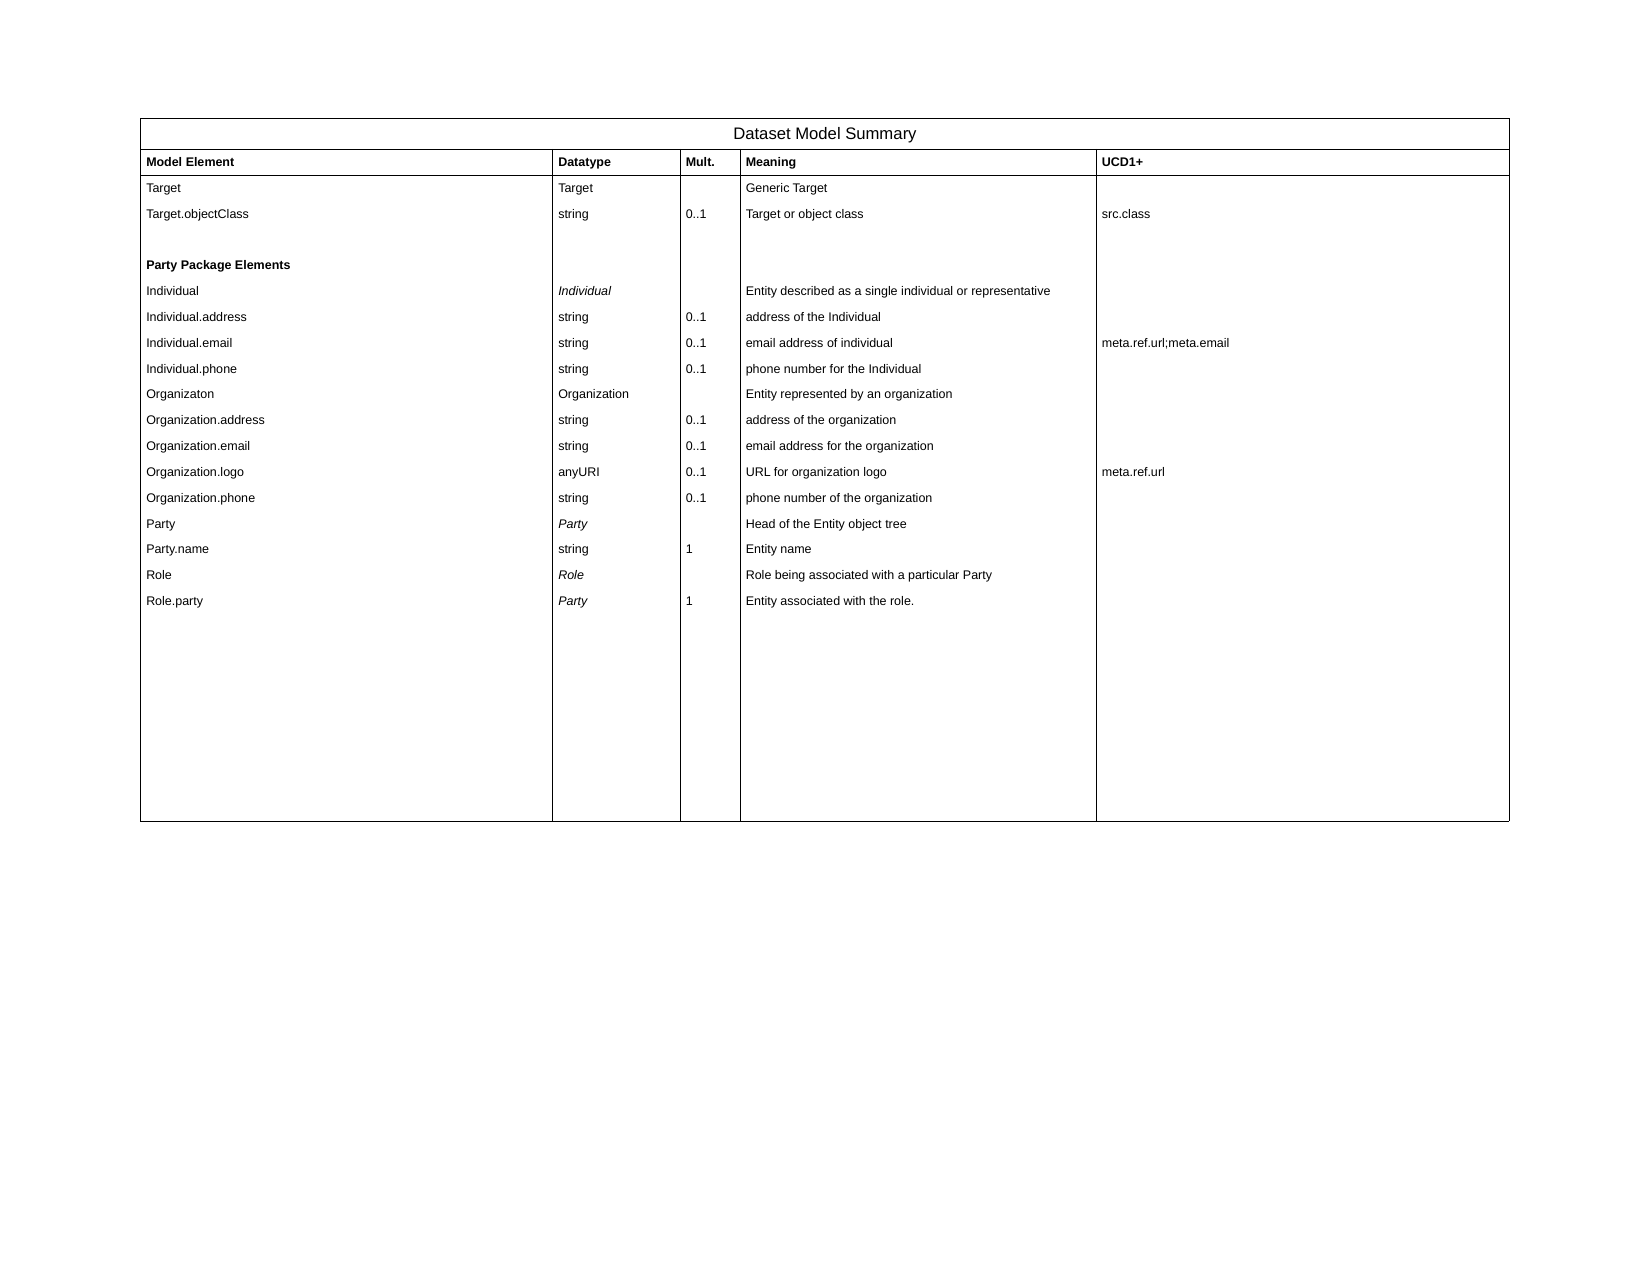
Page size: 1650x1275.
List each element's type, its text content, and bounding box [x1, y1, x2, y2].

table_cell [553, 614, 680, 640]
table_cell Target [553, 176, 680, 201]
table_cell [1097, 278, 1509, 304]
table_cell Generic Target [741, 176, 1096, 201]
table_cell [681, 640, 740, 666]
table_cell [681, 691, 740, 717]
table_cell [1097, 562, 1509, 588]
table_cell Party Package Elements [141, 252, 552, 278]
table_cell Entity represented by an organization [741, 381, 1096, 407]
table_cell Party [553, 588, 680, 614]
table_cell [681, 226, 740, 252]
table_cell UCD1+ [1097, 150, 1509, 175]
table_cell [1097, 666, 1509, 691]
table_cell [1097, 640, 1509, 666]
table_cell [1097, 381, 1509, 407]
table_cell Role.party [141, 588, 552, 614]
table_cell [1097, 691, 1509, 717]
table_cell [1097, 743, 1509, 769]
table_cell [681, 176, 740, 201]
table_cell [553, 226, 680, 252]
table_cell Organization.email [141, 433, 552, 459]
table_cell [1097, 614, 1509, 640]
table_cell [741, 640, 1096, 666]
table_cell [741, 743, 1096, 769]
table_cell Model Element [141, 150, 552, 175]
table_cell [741, 252, 1096, 278]
table_cell Organizaton [141, 381, 552, 407]
table_cell [741, 226, 1096, 252]
table_cell [681, 666, 740, 691]
table_cell string [553, 536, 680, 562]
table_cell Organization [553, 381, 680, 407]
table_cell string [553, 485, 680, 511]
table_cell Entity described as a single individual or representative [741, 278, 1096, 304]
table_cell [741, 614, 1096, 640]
table_cell address of the Individual [741, 304, 1096, 330]
table_cell 0..1 [681, 459, 740, 485]
table_cell phone number for the Individual [741, 356, 1096, 381]
table_cell Individual.email [141, 330, 552, 356]
table_cell Party.name [141, 536, 552, 562]
table_cell Organization.address [141, 407, 552, 433]
table_cell [741, 769, 1096, 795]
table_cell [553, 691, 680, 717]
table_cell string [553, 330, 680, 356]
table_cell [553, 743, 680, 769]
table_cell 0..1 [681, 201, 740, 226]
table_cell [1097, 176, 1509, 201]
table_cell [553, 252, 680, 278]
table_cell [141, 743, 552, 769]
table_cell [681, 278, 740, 304]
table_cell [681, 769, 740, 795]
table_cell 0..1 [681, 330, 740, 356]
table_cell 0..1 [681, 304, 740, 330]
table_cell email address of individual [741, 330, 1096, 356]
table_cell [1097, 536, 1509, 562]
table_cell Entity name [741, 536, 1096, 562]
table_cell Individual.phone [141, 356, 552, 381]
table_cell Individual [553, 278, 680, 304]
table_cell [1097, 252, 1509, 278]
table_cell Target.objectClass [141, 201, 552, 226]
table_cell [553, 795, 680, 821]
table_cell Role [553, 562, 680, 588]
table_cell 0..1 [681, 407, 740, 433]
table_cell meta.ref.url;meta.email [1097, 330, 1509, 356]
table_cell [741, 717, 1096, 743]
table_cell 0..1 [681, 433, 740, 459]
table_cell phone number of the organization [741, 485, 1096, 511]
table_cell [741, 666, 1096, 691]
table_cell Individual [141, 278, 552, 304]
table_cell [741, 691, 1096, 717]
table_cell email address for the organization [741, 433, 1096, 459]
table_cell [553, 640, 680, 666]
table_cell Head of the Entity object tree [741, 511, 1096, 536]
table_cell URL for organization logo [741, 459, 1096, 485]
table_cell [141, 717, 552, 743]
table_cell [1097, 304, 1509, 330]
table_cell Meaning [741, 150, 1096, 175]
table_cell [141, 226, 552, 252]
table_cell Target or object class [741, 201, 1096, 226]
table_cell [1097, 717, 1509, 743]
table_cell [1097, 485, 1509, 511]
table_cell [553, 717, 680, 743]
table_cell 1 [681, 536, 740, 562]
table_cell Individual.address [141, 304, 552, 330]
table_cell string [553, 356, 680, 381]
table_cell [1097, 769, 1509, 795]
table_cell [1097, 511, 1509, 536]
table_cell Datatype [553, 150, 680, 175]
table_cell meta.ref.url [1097, 459, 1509, 485]
table_cell [141, 614, 552, 640]
table_cell [681, 717, 740, 743]
table_cell Organization.logo [141, 459, 552, 485]
table_cell Entity associated with the role. [741, 588, 1096, 614]
table_cell [1097, 407, 1509, 433]
table_cell string [553, 407, 680, 433]
table_cell string [553, 201, 680, 226]
table_cell [1097, 226, 1509, 252]
table_cell [1097, 433, 1509, 459]
table_cell [553, 666, 680, 691]
table_cell [681, 614, 740, 640]
table_cell [141, 640, 552, 666]
table_cell [681, 381, 740, 407]
table_cell [681, 795, 740, 821]
table_header Dataset Model Summary [141, 119, 1509, 149]
table_cell Party [141, 511, 552, 536]
table_cell anyURI [553, 459, 680, 485]
table_cell Target [141, 176, 552, 201]
table_cell [1097, 795, 1509, 821]
table_cell Mult. [681, 150, 740, 175]
table_cell 1 [681, 588, 740, 614]
table_cell [681, 743, 740, 769]
table_cell [741, 795, 1096, 821]
table_cell Party [553, 511, 680, 536]
table_cell [1097, 356, 1509, 381]
table_cell string [553, 304, 680, 330]
table_cell [681, 562, 740, 588]
table_cell [141, 666, 552, 691]
table_cell [1097, 588, 1509, 614]
table_cell 0..1 [681, 356, 740, 381]
table_cell src.class [1097, 201, 1509, 226]
table_cell Organization.phone [141, 485, 552, 511]
table_cell Role [141, 562, 552, 588]
table_cell [553, 769, 680, 795]
table_cell [141, 795, 552, 821]
table_cell [681, 511, 740, 536]
table_cell address of the organization [741, 407, 1096, 433]
table_cell string [553, 433, 680, 459]
table_cell [141, 691, 552, 717]
table_cell [681, 252, 740, 278]
table_cell 0..1 [681, 485, 740, 511]
table_cell Role being associated with a particular Party [741, 562, 1096, 588]
table_cell [141, 769, 552, 795]
